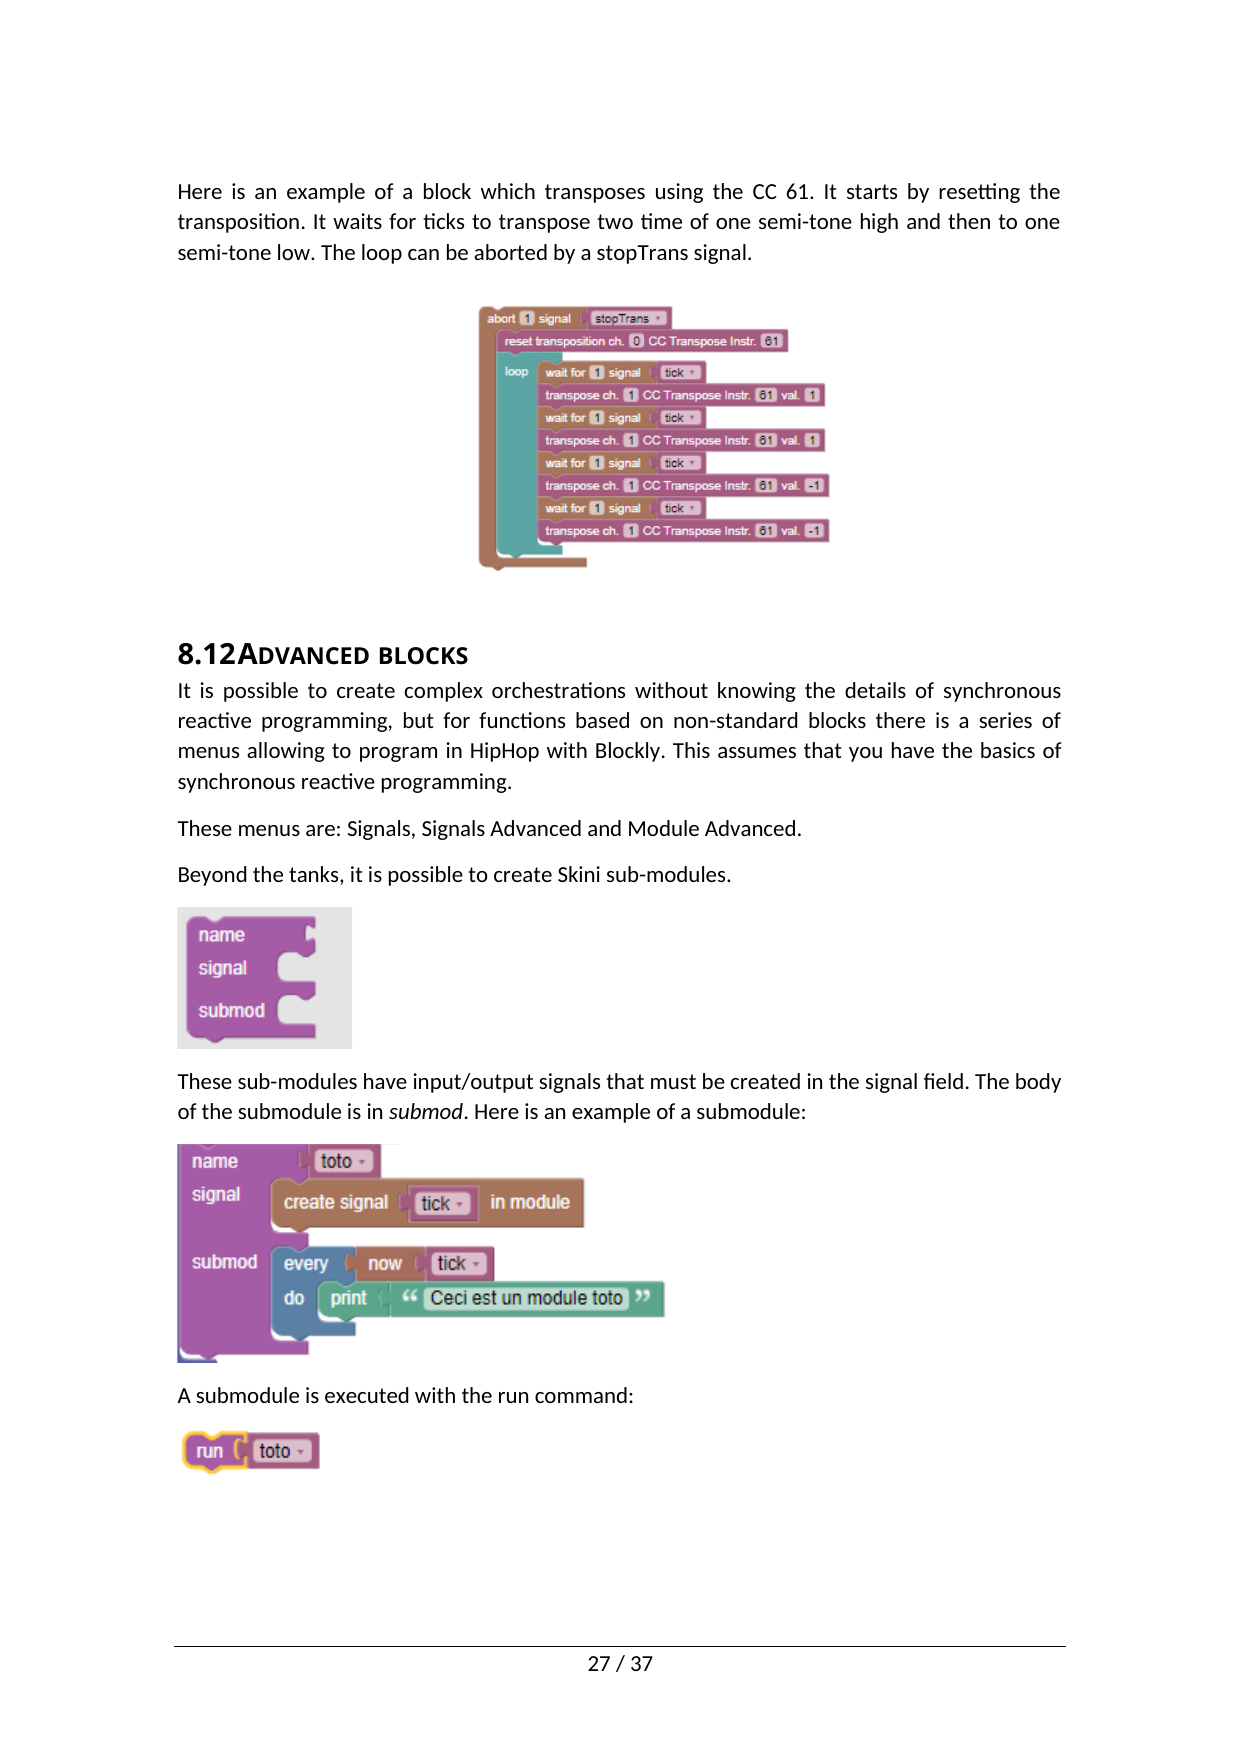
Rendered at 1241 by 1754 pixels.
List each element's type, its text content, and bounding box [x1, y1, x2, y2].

text It is possible to create complex orchestrations without knowing the details of synchronous reactive programming, but for functions based on non-standard blocks there is a series of menus allowing to program in HipHop with Blockly. This assumes that you have the basics of synchronous reactive programming. [177, 676, 1063, 795]
text Beyond the tanks, it is possible to create Skini sub-modules. [177, 861, 1063, 889]
picture [177, 907, 353, 1049]
text These menus are: Signals, Signals Advanced and Module Advanced. [177, 814, 1063, 842]
subtitle Advanced blocks [177, 633, 1063, 673]
picture [177, 1144, 720, 1363]
picture [177, 1428, 334, 1485]
text A submodule is executed with the run command: [177, 1382, 1063, 1410]
picture [475, 299, 850, 574]
text Here is an example of a block which transposes using the CC 61. It starts by resetting the transposition. It waits for ticks to transpose two time of one semi-tone high and then to one semi-tone low. The loop can be aborted by a stopTrans signal. [177, 177, 1063, 266]
text These sub-modules have input/output signals that must be created in the signal field. The body of the submodule is in submod. Here is an example of a submodule: [177, 1067, 1063, 1125]
